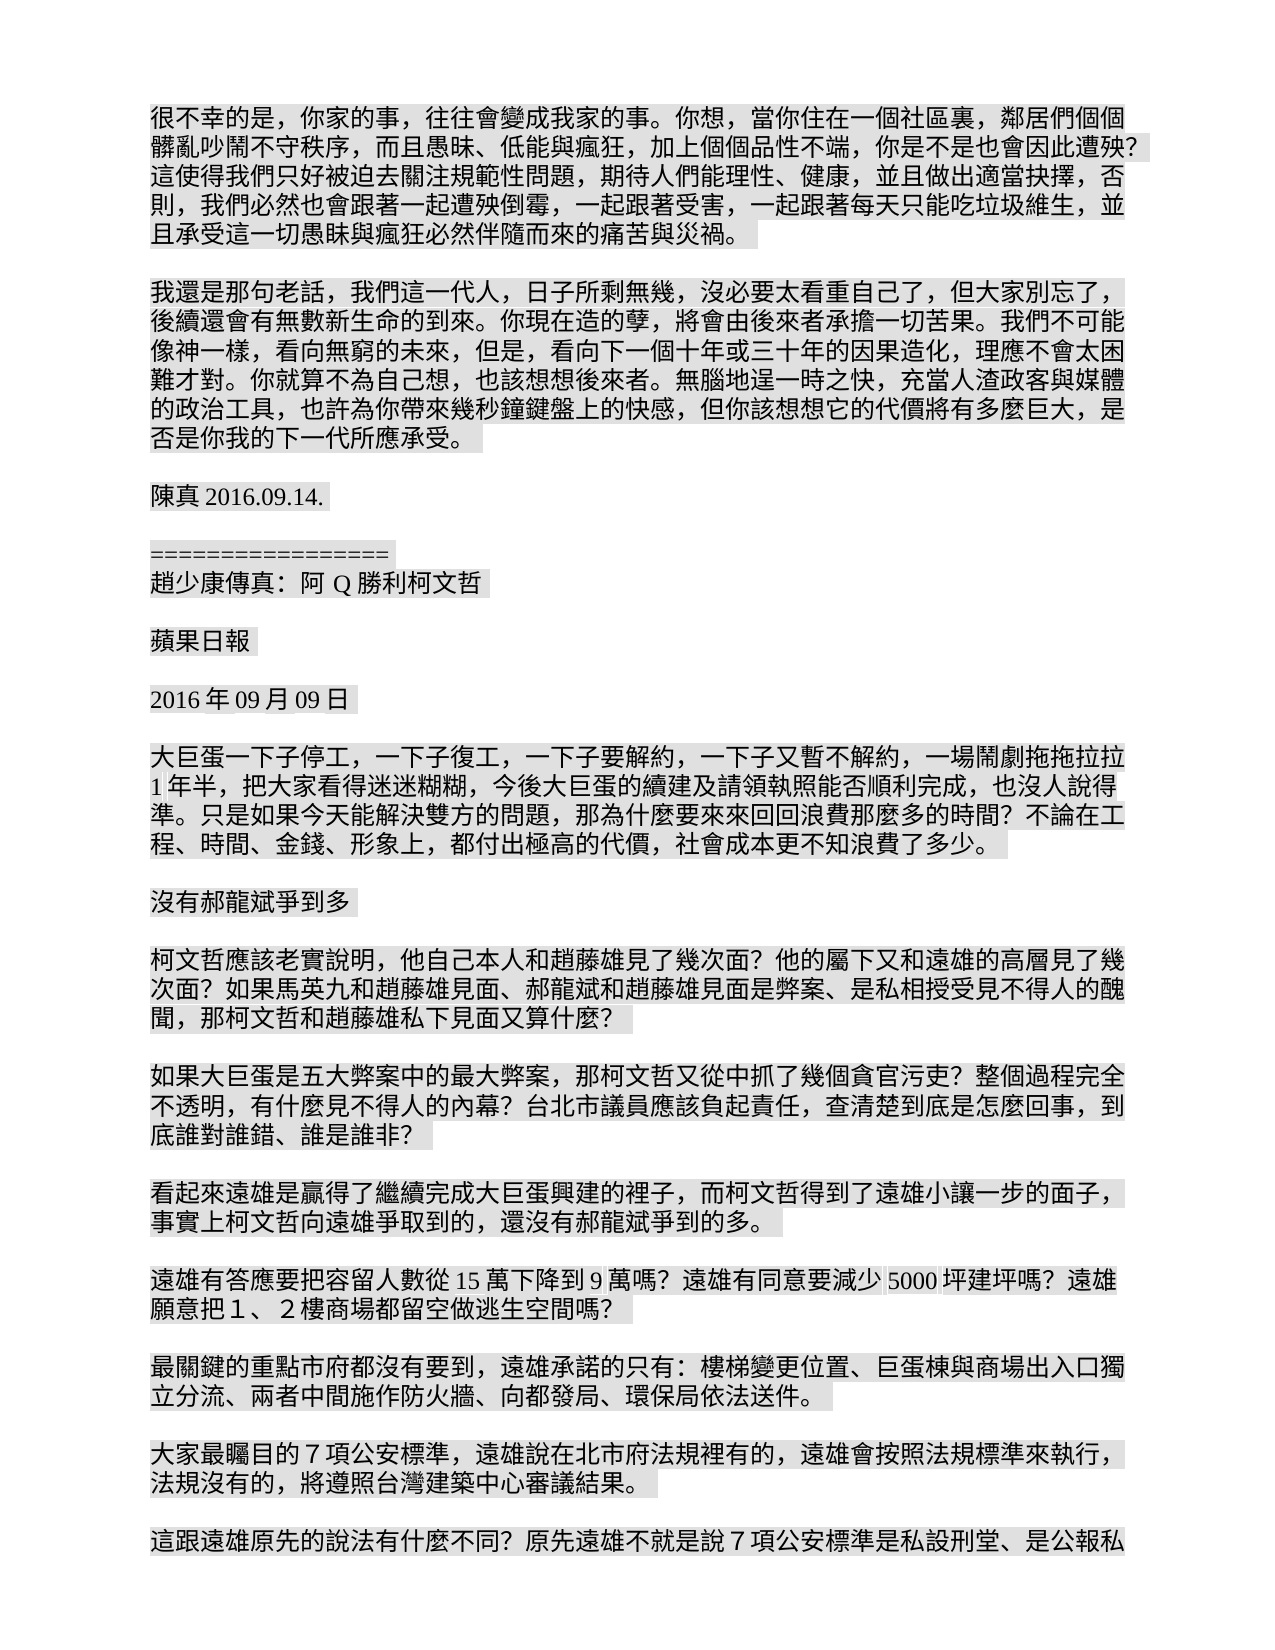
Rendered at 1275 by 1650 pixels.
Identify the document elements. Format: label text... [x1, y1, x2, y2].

text 16年前，當阿扁及其爛黨喊出什麼 "清廉勤政"、"有夢最美、希望相隨" 的口號，奪得政權上台，一度高達八成多的民意支持度，可謂舉國歡騰時，我說，"聽他在放屁"；我說，台灣將淪陷在新一波的政治禍害中，當時幾個人會信？少之又少，趨近於零。稍微好一點的，半信半疑，總是問："阿扁有那麼糟嗎？"、"民進黨有那麼壞嗎？"。我的誠實之言，得到的回報是什麼？是攻擊、抹黑、無止盡的糟蹋。 大方向如此，小規模的也一樣。不過才兩年前，當柯大帥喊出什麼 "夢想成真"，被綠色媒體刻意塑造成神，塑造成天縱英明、即將讓台灣超英趕美勝過新加坡的民族救星時，我說，聽他在放屁，我說，這是個行不由徑、行事不擇手段、而且毫無病識感的草包，當時幾個人會信？少之又少，趨近於零。稍微好一點的，半信半疑說：沒那麼糟吧？至少會比以前更好吧？我的誠實之言，得到的回報是什麼？是攻擊、抹黑、無止盡的糟蹋。 眾人皆睡，唯我獨醒？難道我有預言未來的超能力？當然不是。這根本不是預言，而只是描述早已四處充斥的各種基本事實。一顆臭雞蛋，聞一下就知道，不需要預言能力吧？倘若你嗅覺不好，頂多讓你咬一口也能做出判斷，總不該臭了二十年都還聞不出來吧？ 現在，人渣黨從中央到地方全面掌權了，我跟各位說，台灣將不僅僅是沉淪在貪贓枉法之中而已，恐怕會被掏空得一文不剩；而且，在美國的主導下，很可能招來戰亂。戰亂之事當然說不準，但是賣官鬻爵，掠奪各種資源成為私利，卻只是一種基本事實。 我知道一些政治白癡一定會裝模作樣說什麼拿出證據來。黨外時，國民黨貪得不能再貪，人們同樣也是認定這是個勤政愛民的大有為政府，裝模作樣地要我拿出什麼證據來。 有人曾經打個比方很傳神，他說，以前國民黨儘管貪污腐敗，但吃相很文雅，湯匙一勺一勺慢慢吃，但民進黨可沒那種耐性，他不是拿湯匙吃，而是開出怪手來，金山銀山大把大把地挖。 這些話講了都快20年了，我也很懶得再講，倘若各位不信，我也沒辦法。我只是經常覺得很倒霉，我們被迫得跟大家一起承擔愚蠢與瘋狂所帶來的痛苦與悲劇。 幾年前，馬英九曾打算讓鳳凰衛視進來台灣，可以想見，馬上招來人渣政客及其長年洗腦長大的年輕一代的強烈反彈，說什麼中國毒素污染之類。可是，台灣不是老是非常得意自己是什麼民主開放社會嗎？如果鳳凰衛視的節目真的如此低級可笑與膚淺，如此充滿謊言，那麼，讓它進來台灣，豈不是更能推動台獨建國大業？豈不是可以讓台灣人親眼看到中國社會的腐敗、膚淺與可笑，進一步襯托出台灣人之優越及台灣社會文化內涵之高深。 讓我訝異的當然不是綠營政客人渣們的睜眼說瞎話，因為我深知這些人的品性，他們向來純粹就是眛著良心說話；這些人雖然品性很壞，但他們可一點都不笨。讓我訝異的是那些 "真的" 以為台灣媒體很棒、很自由、很多元、很豐富，很開放、而對岸媒體很低級、很膚淺、很不可信、很政治八股的人。他們其實只要自己去看一下鳳凰衛視，理應就能知道自己是如何被洗腦、以致於有此荒唐透頂的偏見。那就好像你送上一盤山珍海味給一個從小吃垃圾餿食長大的人，他其實只要嚐上幾口，理應就能知道自己過去是如何被人刻意以垃圾餵養。 說句老實話，在許多方面，我是個相當極端的自由主義者，我幾乎完全沒有那種 "我是為你好" 的家長主義 (paternalism) 心態。我只想描述 "事實"，至於 "應該" 這樣或那樣的所謂規範性 (normative) 問題，並不吸引我。我倒是相信，當 "事實" 被陳述，當 "真相" 被揭露，該說的便已說完，至於剩下的抉擇問題，基本上就不是我感興趣的了。如果我都已經跟你說某個東西有毒，某個東西很有營養，如果你還是堅持垃圾餿食是天下第一美味，那我其實是沒有意見的，我只能說你喜歡吃垃圾是你家的事，我沒意見。 很不幸的是，你家的事，往往會變成我家的事。你想，當你住在一個社區裏，鄰居們個個髒亂吵鬧不守秩序，而且愚昧、低能與瘋狂，加上個個品性不端，你是不是也會因此遭殃？這使得我們只好被迫去關注規範性問題，期待人們能理性、健康，並且做出適當抉擇，否則，我們必然也會跟著一起遭殃倒霉，一起跟著受害，一起跟著每天只能吃垃圾維生，並且承受這一切愚眛與瘋狂必然伴隨而來的痛苦與災禍。 我還是那句老話，我們這一代人，日子所剩無幾，沒必要太看重自己了，但大家別忘了，後續還會有無數新生命的到來。你現在造的孽，將會由後來者承擔一切苦果。我們不可能像神一樣，看向無窮的未來，但是，看向下一個十年或三十年的因果造化，理應不會太困難才對。你就算不為自己想，也該想想後來者。無腦地逞一時之快，充當人渣政客與媒體的政治工具，也許為你帶來幾秒鐘鍵盤上的快感，但你該想想它的代價將有多麼巨大，是否是你我的下一代所應承受。 陳真2016.09.14. ================= 趙少康傳真：阿 Q 勝利柯文哲 蘋果日報 2016年09月09日 大巨蛋一下子停工，一下子復工，一下子要解約，一下子又暫不解約，一場鬧劇拖拖拉拉1年半，把大家看得迷迷糊糊，今後大巨蛋的續建及請領執照能否順利完成，也沒人說得準。只是如果今天能解決雙方的問題，那為什麼要來來回回浪費那麼多的時間？不論在工程、時間、金錢、形象上，都付出極高的代價，社會成本更不知浪費了多少。 沒有郝龍斌爭到多 柯文哲應該老實說明，他自己本人和趙藤雄見了幾次面？他的屬下又和遠雄的高層見了幾次面？如果馬英九和趙藤雄見面、郝龍斌和趙藤雄見面是弊案、是私相授受見不得人的醜聞，那柯文哲和趙藤雄私下見面又算什麼？ 如果大巨蛋是五大弊案中的最大弊案，那柯文哲又從中抓了幾個貪官污吏？整個過程完全不透明，有什麼見不得人的內幕？台北市議員應該負起責任，查清楚到底是怎麼回事，到底誰對誰錯、誰是誰非？ 看起來遠雄是贏得了繼續完成大巨蛋興建的裡子，而柯文哲得到了遠雄小讓一步的面子，事實上柯文哲向遠雄爭取到的，還沒有郝龍斌爭到的多。 遠雄有答應要把容留人數從15萬下降到9萬嗎？遠雄有同意要減少5000坪建坪嗎？遠雄願意把１、２樓商場都留空做逃生空間嗎？ 最關鍵的重點市府都沒有要到，遠雄承諾的只有：樓梯變更位置、巨蛋棟與商場出入口獨立分流、兩者中間施作防火牆、向都發局、環保局依法送件。 大家最矚目的７項公安標準，遠雄說在北市府法規裡有的，遠雄會按照法規標準來執行，法規沒有的，將遵照台灣建築中心審議結果。 這跟遠雄原先的說法有什麼不同？原先遠雄不就是說７項公安標準是私設刑堂、是公報私仇、是超出台北市的法規標準？所以遠雄不能接受？ 遠雄有退讓了什麼 台北市府本來就有的法規，遠雄本來就當然要遵守，沒有的標準，遠雄不是一直要求台灣建築中心而不給台北市審查？遠雄到底退讓了什麼？柯文哲又贏得了什麼？ 柯文哲宣稱的，只是贏得了阿Ｑ式的勝利。遠雄和北市府不是簽有同意書嗎？柯文哲為何不大大方方公布這份同意書，讓大家看看雙方到底都同意了些什麼條件？ 遠雄根本不可能同意柯文哲的７項公安標準，因為沒有任何人能夠通過這７項標準。 市民眼睛雪亮，一眼就看穿柯文哲厚顏吹噓自我欺騙式的勝利。 (廣播電視主持人) [150, 75, 1125, 1556]
